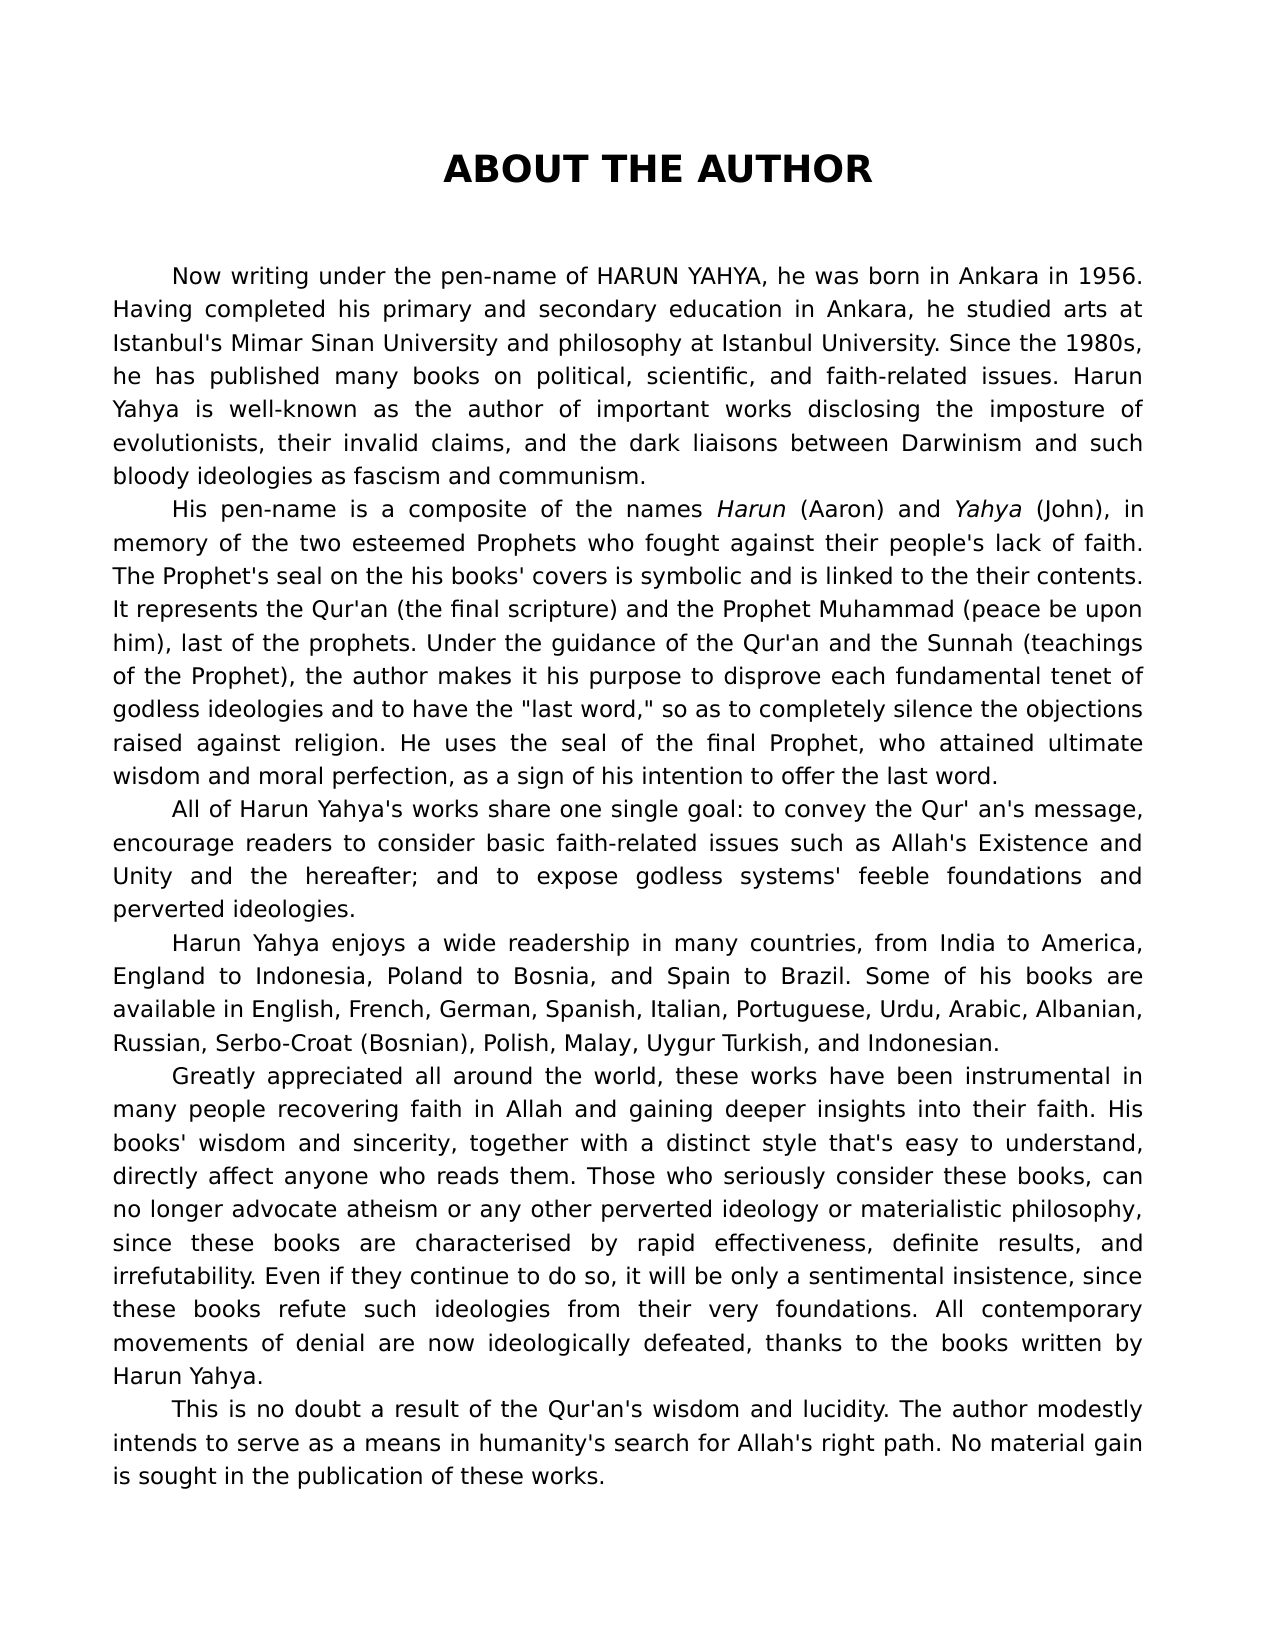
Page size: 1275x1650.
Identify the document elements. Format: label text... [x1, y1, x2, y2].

text This is no doubt a result of the Qur'an's wisdom and lucidity. The author modestly intends to serve as a means in humanity's search for Allah's right path. No material gain is sought in the publication of these works. [112, 1391, 1145, 1491]
text Harun Yahya enjoys a wide readership in many countries, from India to America, England to Indonesia, Poland to Bosnia, and Spain to Brazil. Some of his books are available in English, French, German, Spanish, Italian, Portuguese, Urdu, Arabic, Albanian, Russian, Serbo-Croat (Bosnian), Polish, Malay, Uygur Turkish, and Indonesian. [112, 924, 1145, 1058]
text His pen-name is a composite of the names Harun (Aaron) and Yahya (John), in memory of the two esteemed Prophets who fought against their people's lack of faith. The Prophet's seal on the his books' covers is symbolic and is linked to the their contents. It represents the Qur'an (the final scripture) and the Prophet Muhammad (peace be upon him), last of the prophets. Under the guidance of the Qur'an and the Sunnah (teachings of the Prophet), the author makes it his purpose to disprove each fundamental tenet of godless ideologies and to have the "last word," so as to completely silence the objections raised against religion. He uses the seal of the final Prophet, who attained ultimate wisdom and moral perfection, as a sign of his intention to offer the last word. [112, 491, 1145, 791]
text Now writing under the pen-name of HARUN YAHYA, he was born in Ankara in 1956. Having completed his primary and secondary education in Ankara, he studied arts at Istanbul's Mimar Sinan University and philosophy at Istanbul University. Since the 1980s, he has published many books on political, scientific, and faith-related issues. Harun Yahya is well-known as the author of important works disclosing the imposture of evolutionists, their invalid claims, and the dark liaisons between Darwinism and such bloody ideologies as fascism and communism. [112, 258, 1145, 491]
text Greatly appreciated all around the world, these works have been instrumental in many people recovering faith in Allah and gaining deeper insights into their faith. His books' wisdom and sincerity, together with a distinct style that's easy to understand, directly affect anyone who reads them. Those who seriously consider these books, can no longer advocate atheism or any other perverted ideology or materialistic philosophy, since these books are characterised by rapid effectiveness, definite results, and irrefutability. Even if they continue to do so, it will be only a sentimental insistence, since these books refute such ideologies from their very foundations. All contemporary movements of denial are now ideologically defeated, thanks to the books written by Harun Yahya. [112, 1058, 1145, 1391]
text All of Harun Yahya's works share one single goal: to convey the Qur' an's message, encourage readers to consider basic faith-related issues such as Allah's Existence and Unity and the hereafter; and to expose godless systems' feeble foundations and perverted ideologies. [112, 791, 1145, 924]
text ABOUT THE AUTHOR [112, 148, 1145, 191]
